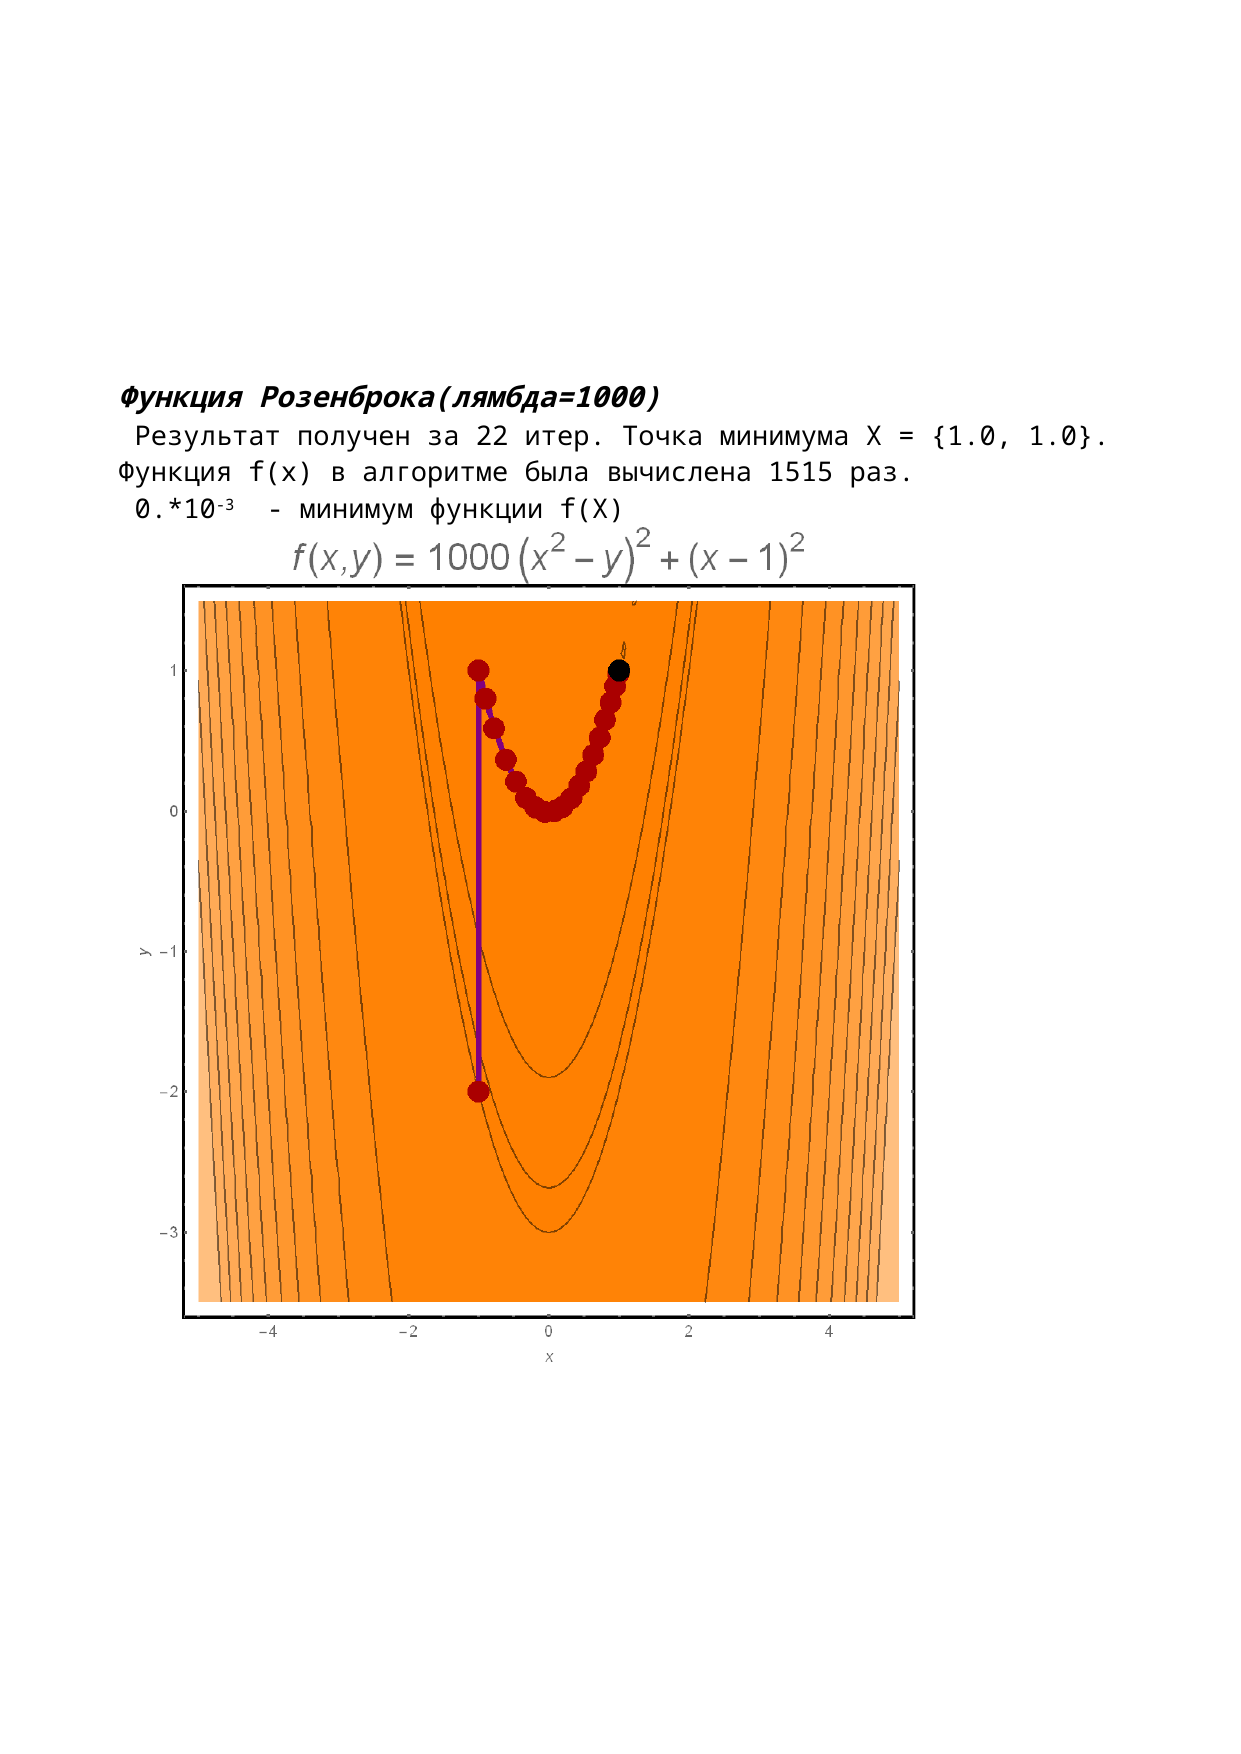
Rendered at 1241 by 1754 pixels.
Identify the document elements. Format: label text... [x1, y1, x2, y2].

text Результат получен за 22 итер. Точка минимума X = {1.0, 1.0}. Функция f(x) в алгоритме была вычислена 1515 раз. [118, 416, 1122, 490]
text 0.*10-3 - минимум функции f(X) [118, 490, 1122, 527]
text Функция Розенброка(лямбда=1000) [118, 376, 1122, 416]
